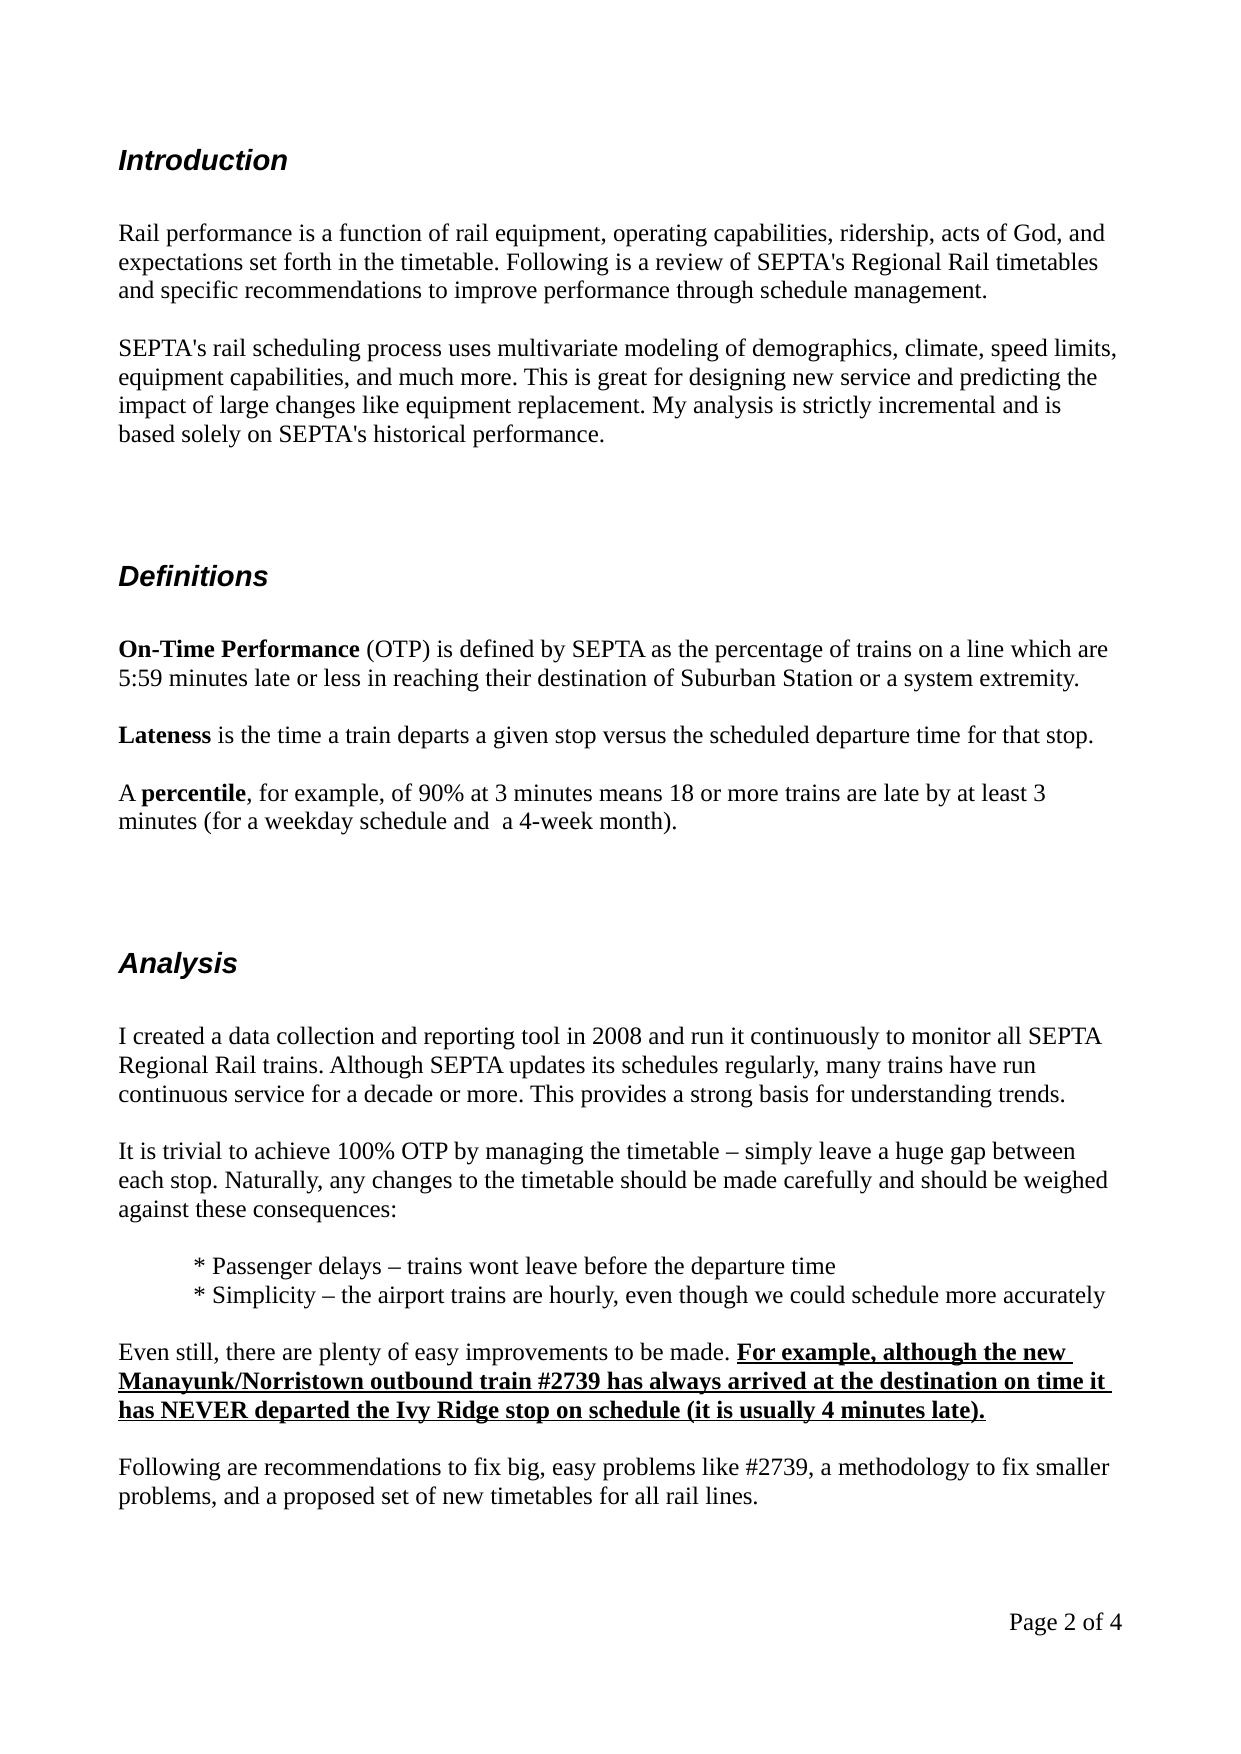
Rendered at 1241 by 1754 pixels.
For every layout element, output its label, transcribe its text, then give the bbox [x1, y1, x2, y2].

text Following are recommendations to fix big, easy problems like #2739, a methodology to fix smaller problems, and a proposed set of new timetables for all rail lines. [118, 1452, 1122, 1510]
text On-Time Performance (OTP) is defined by SEPTA as the percentage of trains on a line which are 5:59 minutes late or less in reaching their destination of Suburban Station or a system extremity. [118, 634, 1122, 691]
text It is trivial to achieve 100% OTP by managing the timetable – simply leave a huge gap between each stop. Naturally, any changes to the timetable should be made carefully and should be weighed against these consequences: [118, 1136, 1122, 1222]
text Lateness is the time a train departs a given stop versus the scheduled departure time for that stop. [118, 720, 1122, 749]
subtitle Analysis [118, 946, 1122, 980]
text Even still, there are plenty of easy improvements to be made. For example, although the new Manayunk/Norristown outbound train #2739 has always arrived at the destination on time it has NEVER departed the Ivy Ridge stop on schedule (it is usually 4 minutes late). [118, 1337, 1122, 1424]
subtitle Introduction [118, 143, 1122, 177]
text Rail performance is a function of rail equipment, operating capabilities, ridership, acts of God, and expectations set forth in the timetable. Following is a review of SEPTA's Regional Rail timetables and specific recommendations to improve performance through schedule management. [118, 218, 1122, 304]
text * Passenger delays – trains wont leave before the departure time [118, 1251, 1122, 1280]
text I created a data collection and reporting tool in 2008 and run it continuously to monitor all SEPTA Regional Rail trains. Although SEPTA updates its schedules regularly, many trains have run continuous service for a decade or more. This provides a strong basis for understanding trends. [118, 1021, 1122, 1107]
text SEPTA's rail scheduling process uses multivariate modeling of demographics, climate, speed limits, equipment capabilities, and much more. This is great for designing new service and predicting the impact of large changes like equipment replacement. My analysis is strictly incremental and is based solely on SEPTA's historical performance. [118, 333, 1122, 448]
text A percentile, for example, of 90% at 3 minutes means 18 or more trains are late by at least 3 minutes (for a weekday schedule and a 4-week month). [118, 778, 1122, 835]
subtitle Definitions [118, 559, 1122, 593]
text * Simplicity – the airport trains are hourly, even though we could schedule more accurately [118, 1280, 1122, 1309]
